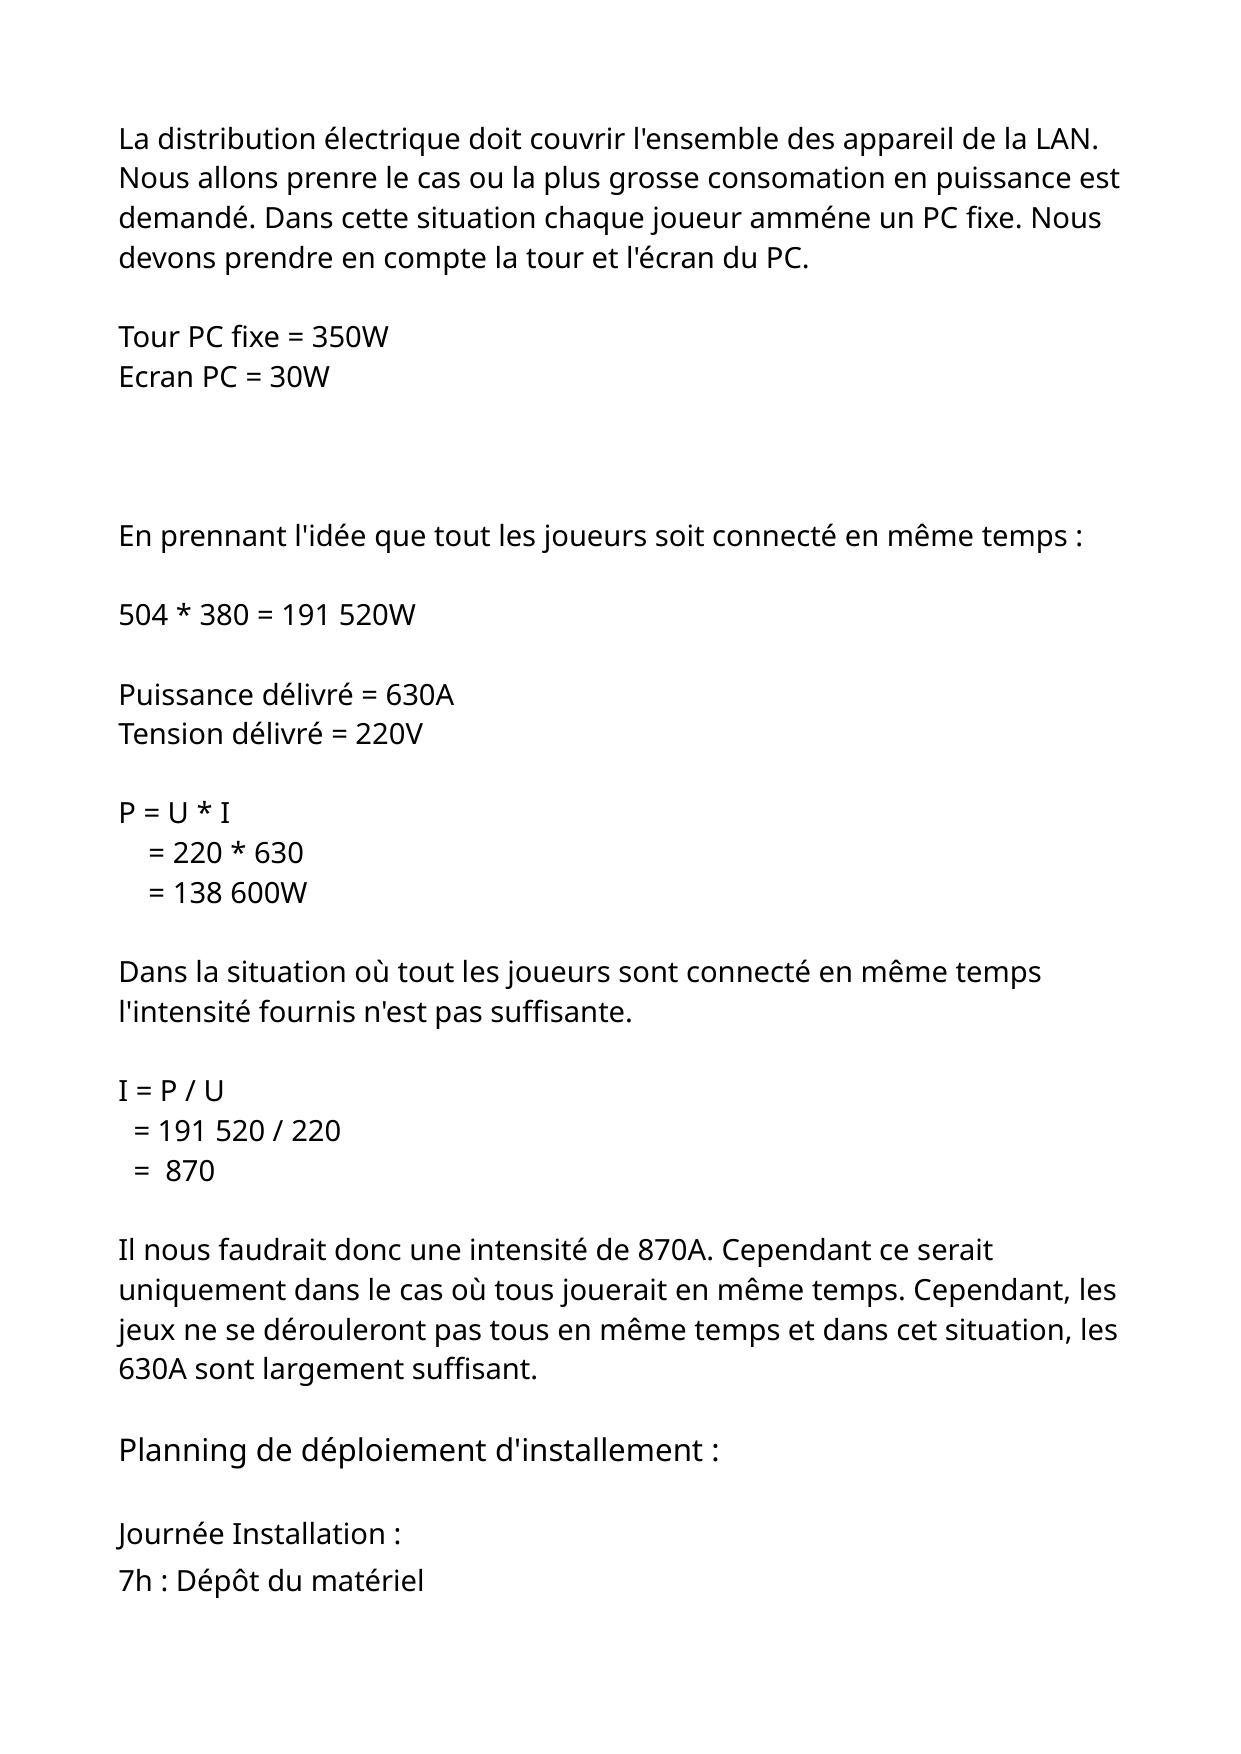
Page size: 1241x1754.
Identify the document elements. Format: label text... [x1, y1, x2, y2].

text Puissance délivré = 630A [118, 674, 1122, 713]
text Tension délivré = 220V [118, 713, 1122, 753]
text Il nous faudrait donc une intensité de 870A. Cependant ce serait uniquement dans le cas où tous jouerait en même temps. Cependant, les jeux ne se dérouleront pas tous en même temps et dans cet situation, les 630A sont largement suffisant. [118, 1229, 1122, 1388]
text Ecran PC = 30W [118, 356, 1122, 396]
text Journée Installation : 7h : Dépôt du matériel [118, 1513, 1122, 1600]
text = 870 [118, 1150, 1122, 1190]
text La distribution électrique doit couvrir l'ensemble des appareil de la LAN. Nous allons prenre le cas ou la plus grosse consomation en puissance est demandé. Dans cette situation chaque joueur amméne un PC fixe. Nous devons prendre en compte la tour et l'écran du PC. [118, 118, 1122, 277]
text P = U * I [118, 793, 1122, 832]
text = 191 520 / 220 [118, 1110, 1122, 1150]
text Planning de déploiement d'installement : [118, 1428, 1122, 1470]
text Dans la situation où tout les joueurs sont connecté en même temps l'intensité fournis n'est pas suffisante. [118, 952, 1122, 1031]
text I = P / U [118, 1071, 1122, 1110]
text En prennant l'idée que tout les joueurs soit connecté en même temps : [118, 515, 1122, 555]
text Tour PC fixe = 350W [118, 317, 1122, 356]
text = 138 600W [118, 872, 1122, 912]
text 504 * 380 = 191 520W [118, 594, 1122, 634]
text = 220 * 630 [118, 832, 1122, 872]
